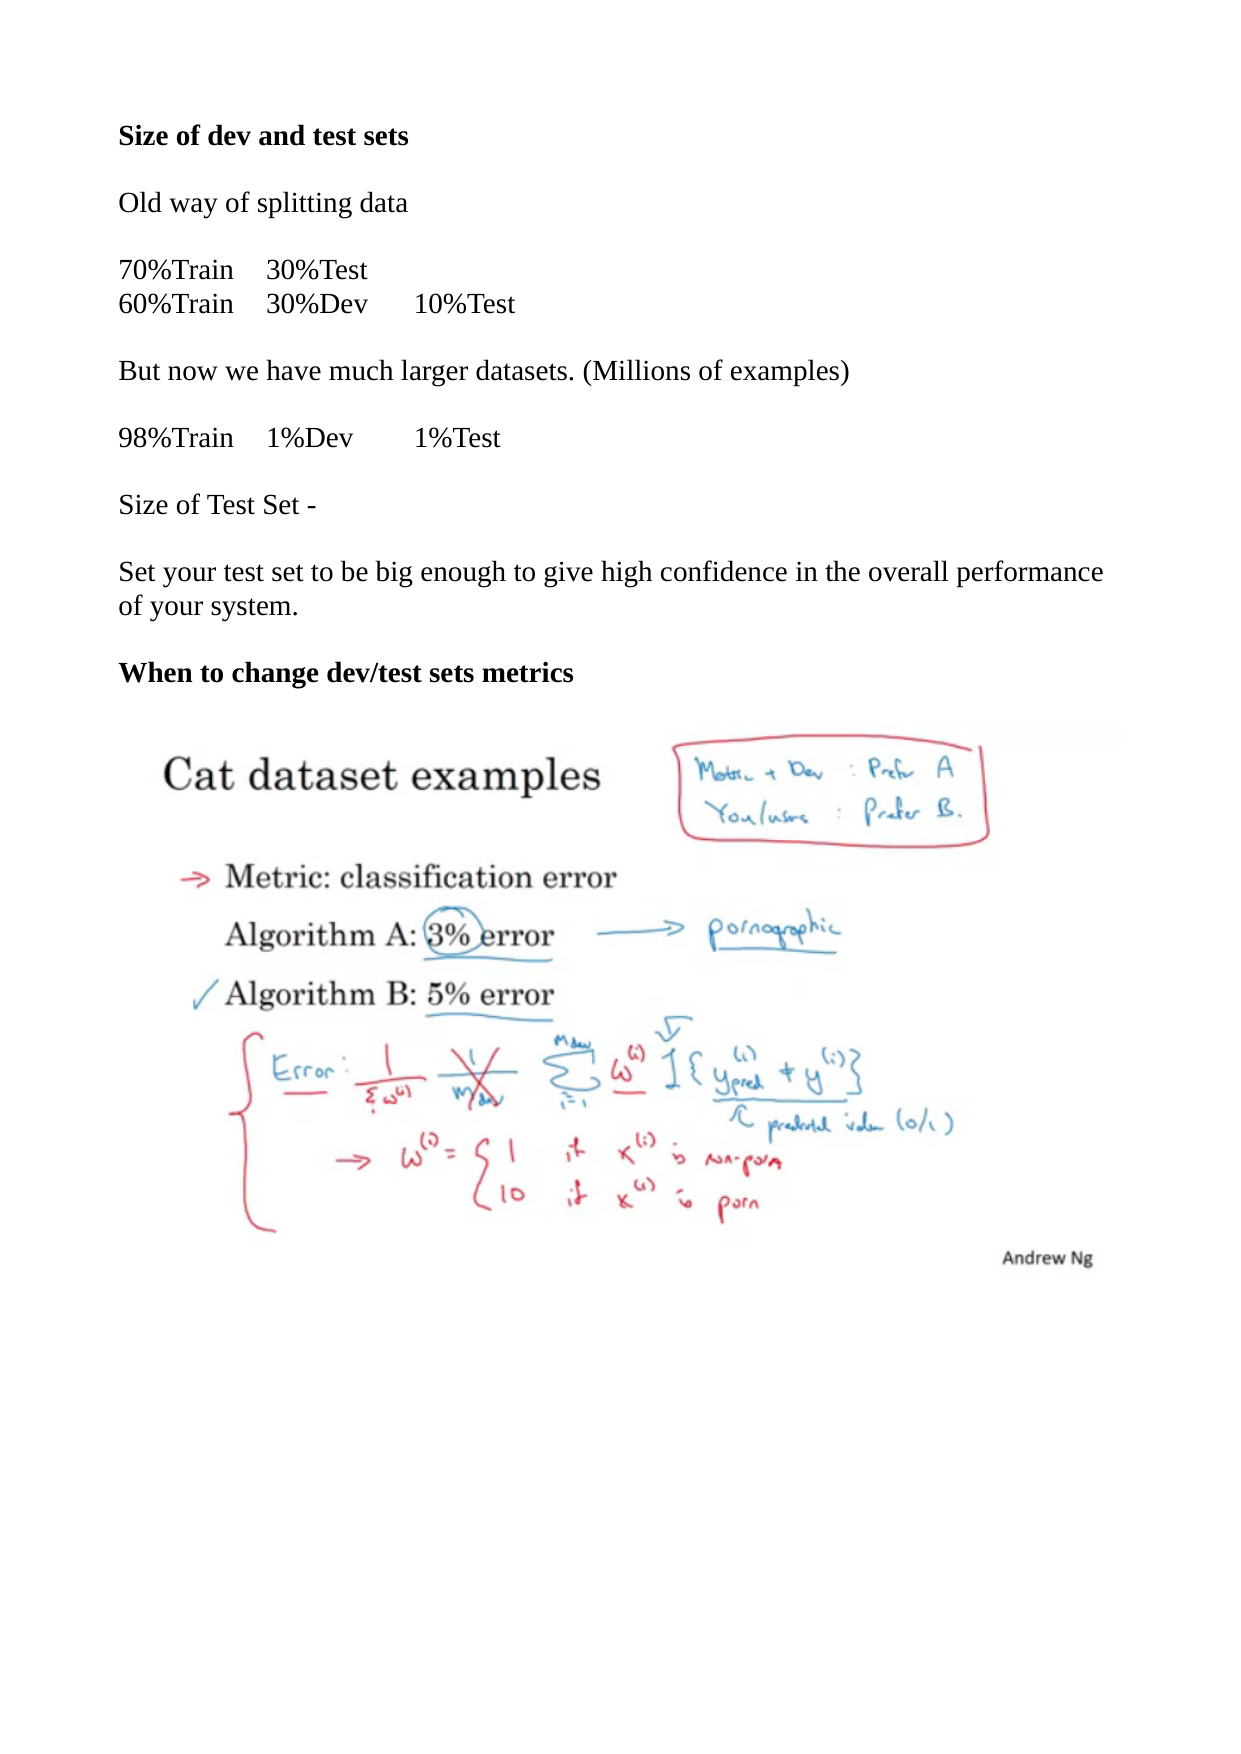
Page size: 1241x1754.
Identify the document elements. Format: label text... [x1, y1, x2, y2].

text 60%Train 30%Dev 10%Test [118, 286, 1122, 319]
text But now we have much larger datasets. (Millions of examples) [118, 353, 1122, 386]
text Set your test set to be big enough to give high confidence in the overall performance of your system. [118, 554, 1122, 621]
text Size of Test Set - [118, 487, 1122, 521]
text 70%Train 30%Test [118, 252, 1122, 286]
picture [118, 721, 1123, 1286]
text Old way of splitting data [118, 185, 1122, 219]
text When to change dev/test sets metrics [118, 655, 1122, 688]
text 98%Train 1%Dev 1%Test [118, 420, 1122, 453]
text Size of dev and test sets [118, 118, 1122, 152]
